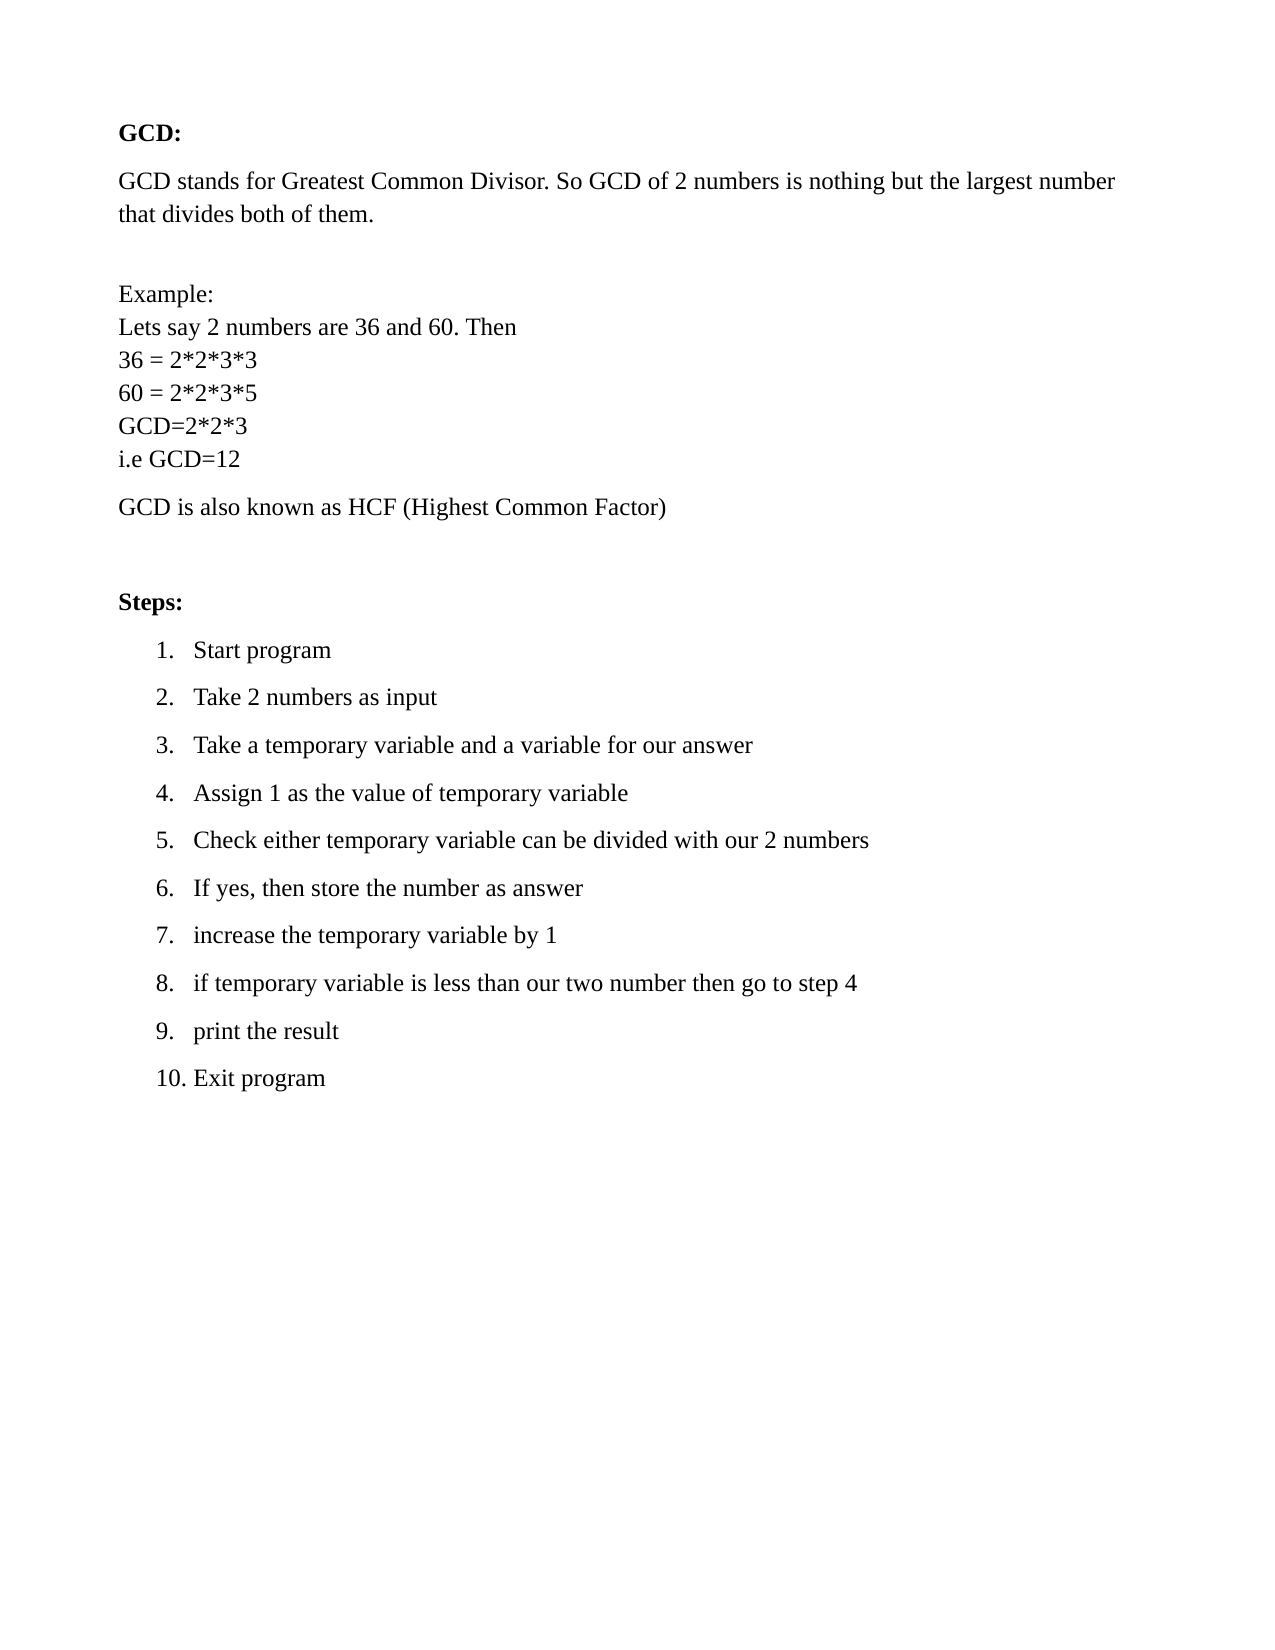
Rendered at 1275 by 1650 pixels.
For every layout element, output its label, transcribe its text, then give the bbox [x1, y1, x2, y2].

list Assign 1 as the value of temporary variable [156, 778, 1157, 806]
text GCD: [118, 118, 1157, 147]
list if temporary variable is less than our two number then go to step 4 [156, 968, 1157, 997]
text GCD stands for Greatest Common Divisor. So GCD of 2 numbers is nothing but the largest number that divides both of them. [118, 166, 1157, 261]
list Take a temporary variable and a variable for our answer [156, 730, 1157, 759]
list print the result [156, 1016, 1157, 1044]
list Check either temporary variable can be divided with our 2 numbers [156, 825, 1157, 854]
list Take 2 numbers as input [156, 682, 1157, 711]
list increase the temporary variable by 1 [156, 921, 1157, 949]
list Start program [156, 635, 1157, 664]
text GCD is also known as HCF (Highest Common Factor) [118, 492, 1157, 521]
text Steps: [118, 587, 1157, 616]
list Exit program [156, 1063, 1157, 1092]
text Example: Lets say 2 numbers are 36 and 60. Then 36 = 2*2*3*3 60 = 2*2*3*5 GCD=2*2*3 i.e GCD=12 [118, 279, 1157, 473]
list If yes, then store the number as answer [156, 873, 1157, 902]
